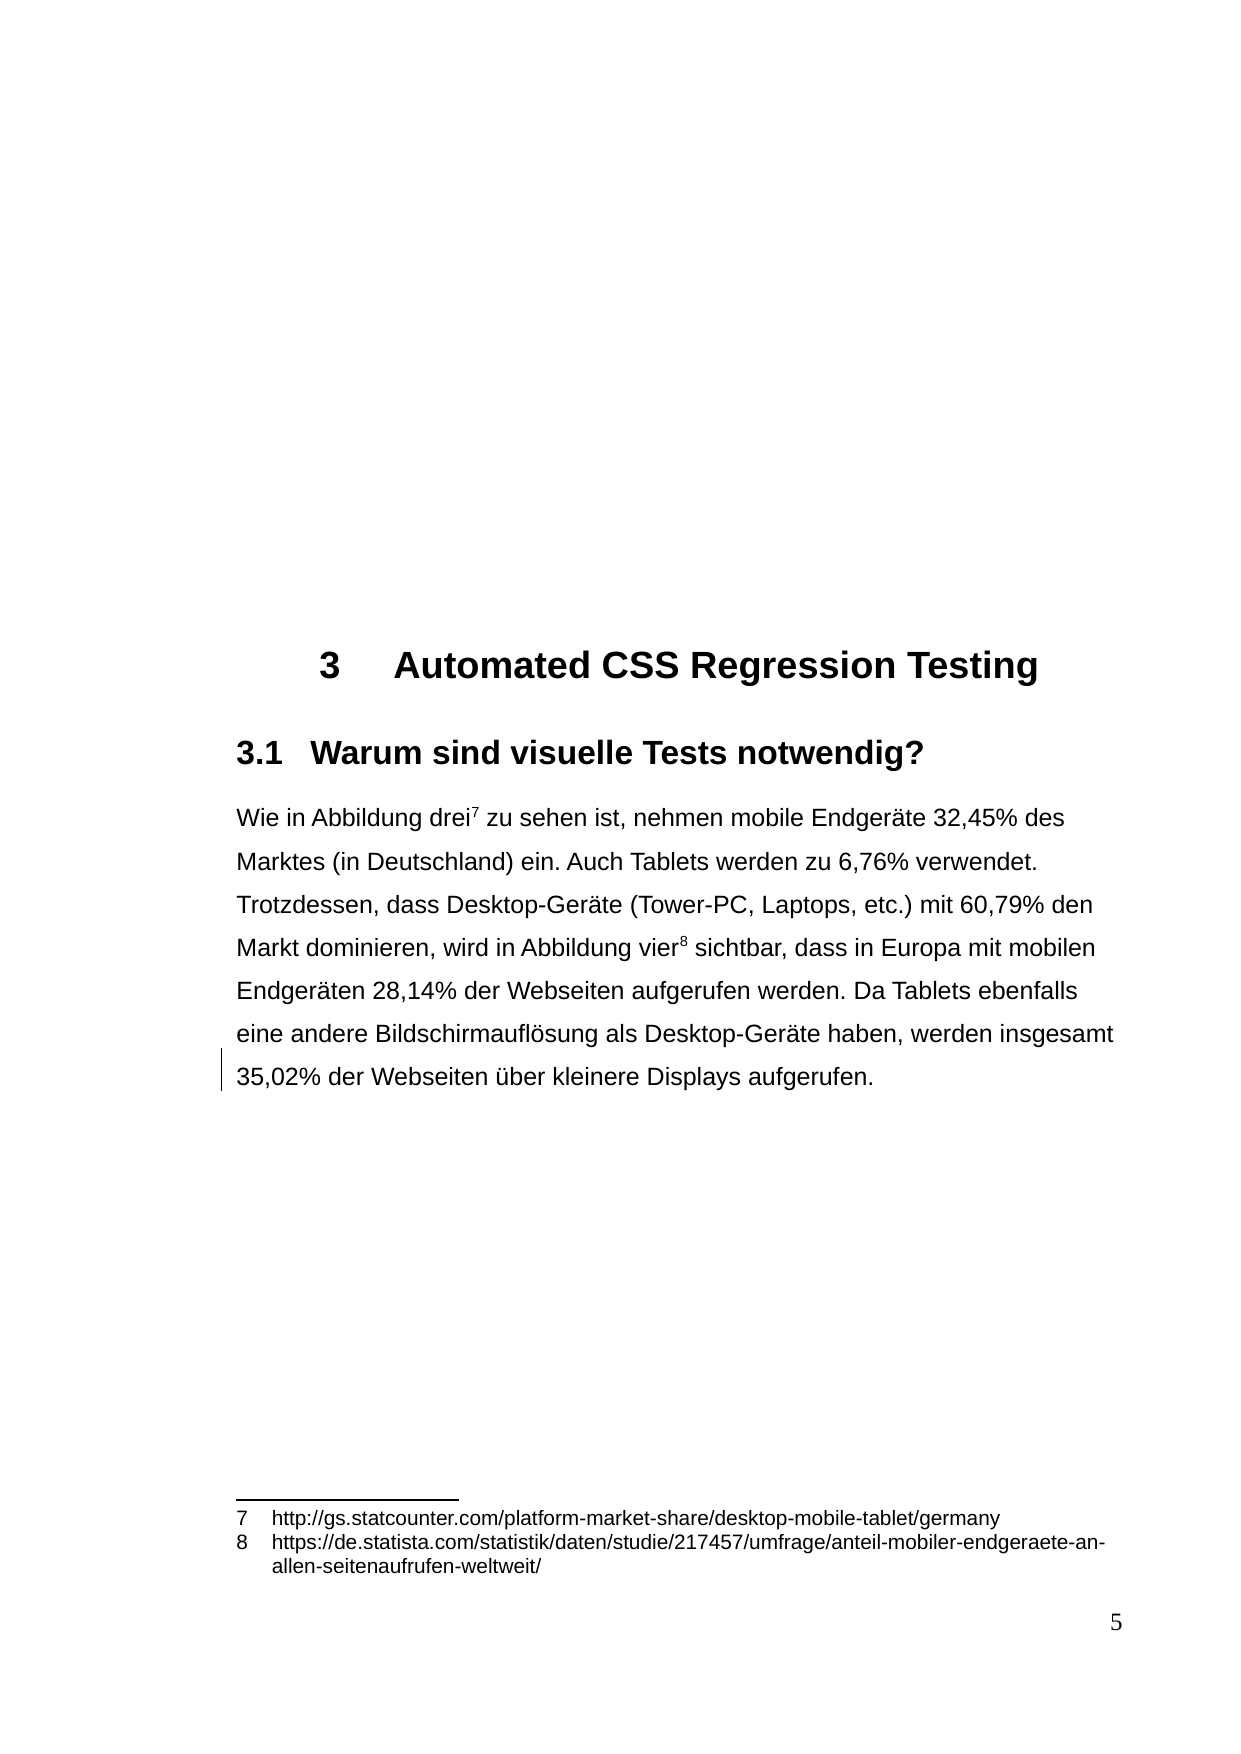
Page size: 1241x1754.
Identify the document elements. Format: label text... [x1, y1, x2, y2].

text https://de.statista.com/statistik/daten/studie/217457/umfrage/anteil-mobiler-endgeraete-an-allen-seitenaufrufen-weltweit/ [236, 1530, 1122, 1578]
text http://gs.statcounter.com/platform-market-share/desktop-mobile-tablet/germany [236, 1506, 1122, 1530]
subtitle Automated CSS Regression Testing [236, 643, 1122, 687]
subtitle Warum sind visuelle Tests notwendig? [236, 733, 1122, 772]
text Wie in Abbildung drei zu sehen ist, nehmen mobile Endgeräte 32,45% des Marktes (in Deutschland) ein. Auch Tablets werden zu 6,76% verwendet. Trotzdessen, dass Desktop-Geräte (Tower-PC, Laptops, etc.) mit 60,79% den Markt dominieren, wird in Abbildung vier sichtbar, dass in Europa mit mobilen Endgeräten 28,14% der Webseiten aufgerufen werden. Da Tablets ebenfalls eine andere Bildschirmauflösung als Desktop-Geräte haben, werden insgesamt 35,02% der Webseiten über kleinere Displays aufgerufen. [236, 803, 1122, 1091]
